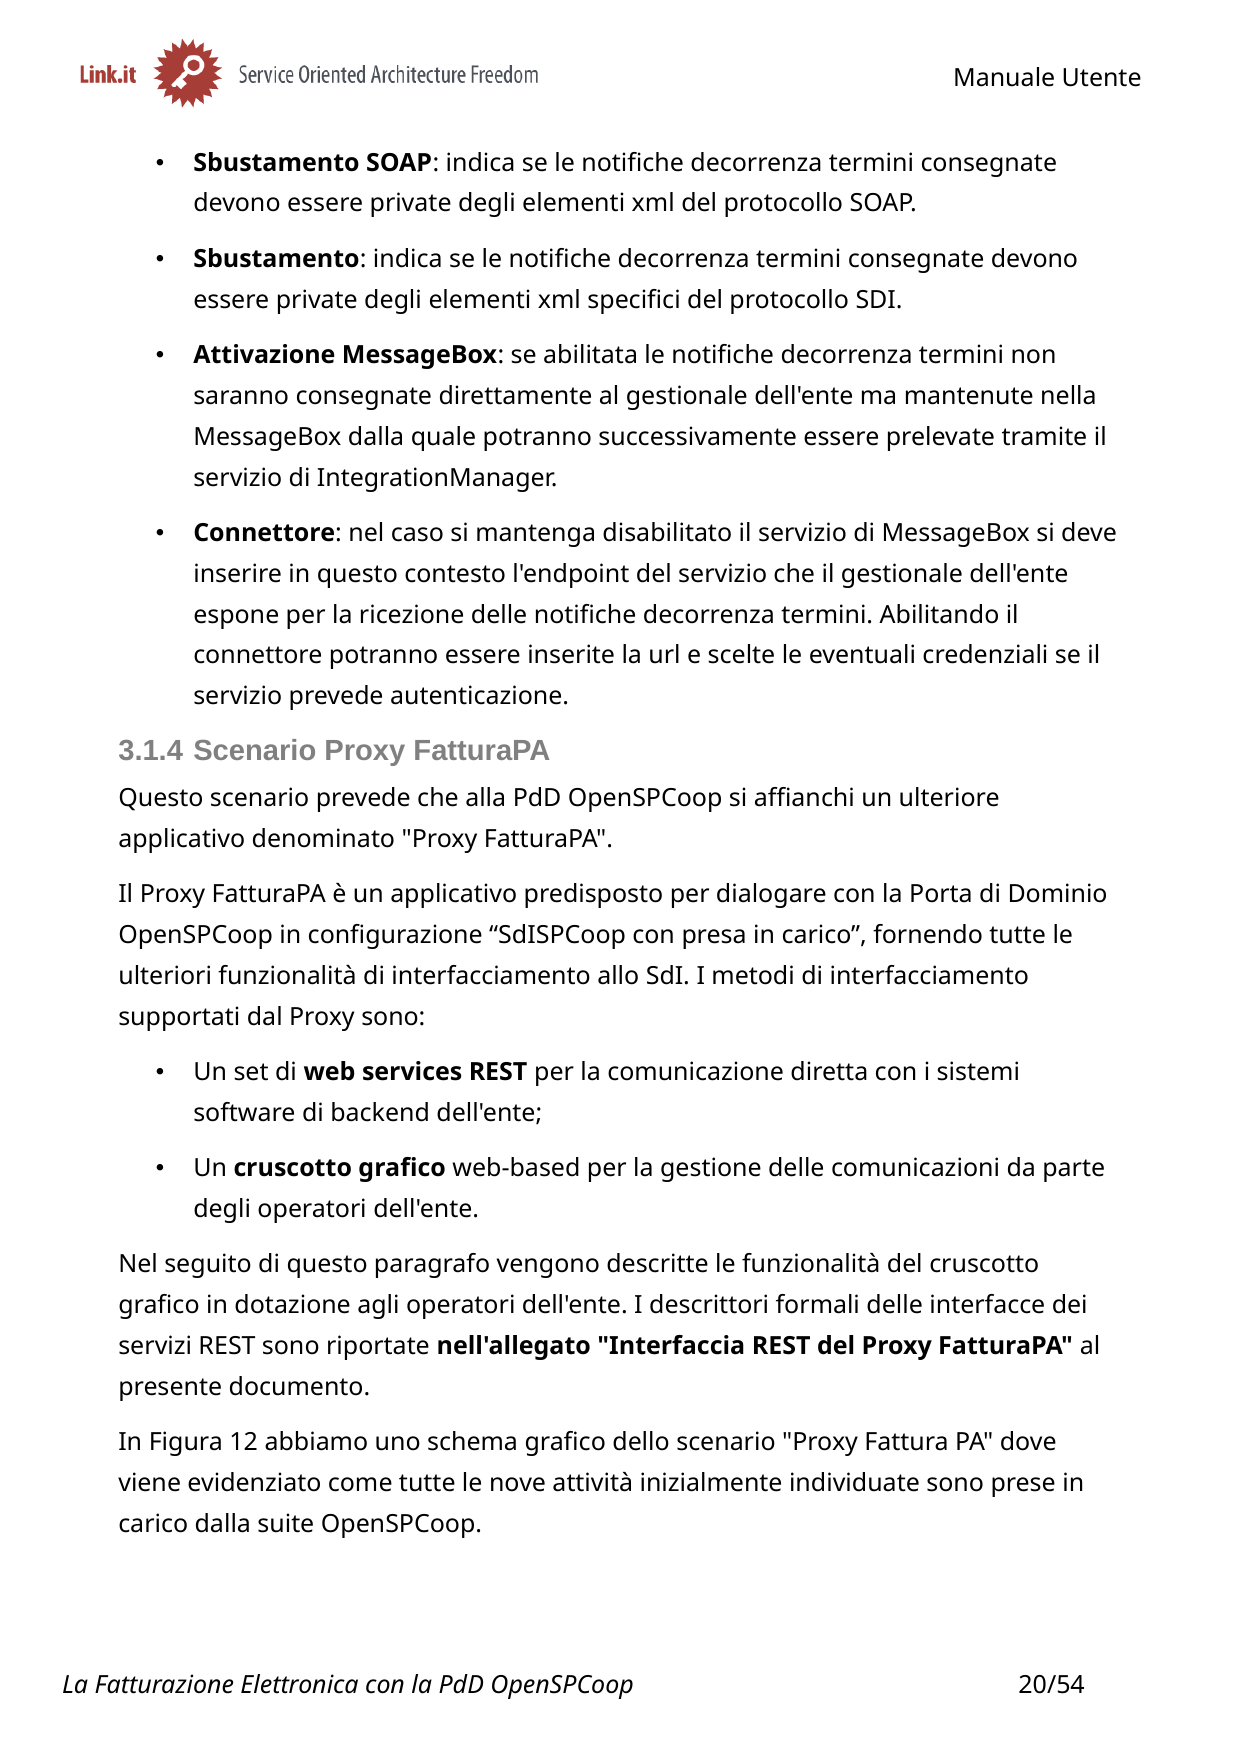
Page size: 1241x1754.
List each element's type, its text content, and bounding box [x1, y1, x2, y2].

list Attivazione MessageBox: se abilitata le notifiche decorrenza termini non saranno consegnate direttamente al gestionale dell'ente ma mantenute nella MessageBox dalla quale potranno successivamente essere prelevate tramite il servizio di IntegrationManager. [156, 337, 1122, 493]
list Un cruscotto grafico web-based per la gestione delle comunicazioni da parte degli operatori dell'ente. [156, 1150, 1122, 1225]
list Sbustamento: indica se le notifiche decorrenza termini consegnate devono essere private degli elementi xml specifici del protocollo SDI. [156, 241, 1122, 315]
text In Figura 12 abbiamo uno schema grafico dello scenario "Proxy Fattura PA" dove viene evidenziato come tutte le nove attività inizialmente individuate sono prese in carico dalla suite OpenSPCoop. [118, 1424, 1122, 1540]
list Connettore: nel caso si mantenga disabilitato il servizio di MessageBox si deve inserire in questo contesto l'endpoint del servizio che il gestionale dell'ente espone per la ricezione delle notifiche decorrenza termini. Abilitando il connettore potranno essere inserite la url e scelte le eventuali credenziali se il servizio prevede autenticazione. [156, 515, 1122, 712]
text Questo scenario prevede che alla PdD OpenSPCoop si affianchi un ulteriore applicativo denominato "Proxy FatturaPA". [118, 779, 1122, 854]
picture [1, 33, 602, 113]
list Un set di web services REST per la comunicazione diretta con i sistemi software di backend dell'ente; [156, 1054, 1122, 1128]
text Nel seguito di questo paragrafo vengono descritte le funzionalità del cruscotto grafico in dotazione agli operatori dell'ente. I descrittori formali delle interfacce dei servizi REST sono riportate nell'allegato "Interfaccia REST del Proxy FatturaPA" al presente documento. [118, 1246, 1122, 1403]
text Il Proxy FatturaPA è un applicativo predisposto per dialogare con la Porta di Dominio OpenSPCoop in configurazione “SdISPCoop con presa in carico”, fornendo tutte le ulteriori funzionalità di interfacciamento allo SdI. I metodi di interfacciamento supportati dal Proxy sono: [118, 876, 1122, 1032]
subtitle Scenario Proxy FatturaPA [118, 733, 1122, 767]
list Sbustamento SOAP: indica se le notifiche decorrenza termini consegnate devono essere private degli elementi xml del protocollo SOAP. [156, 144, 1122, 219]
